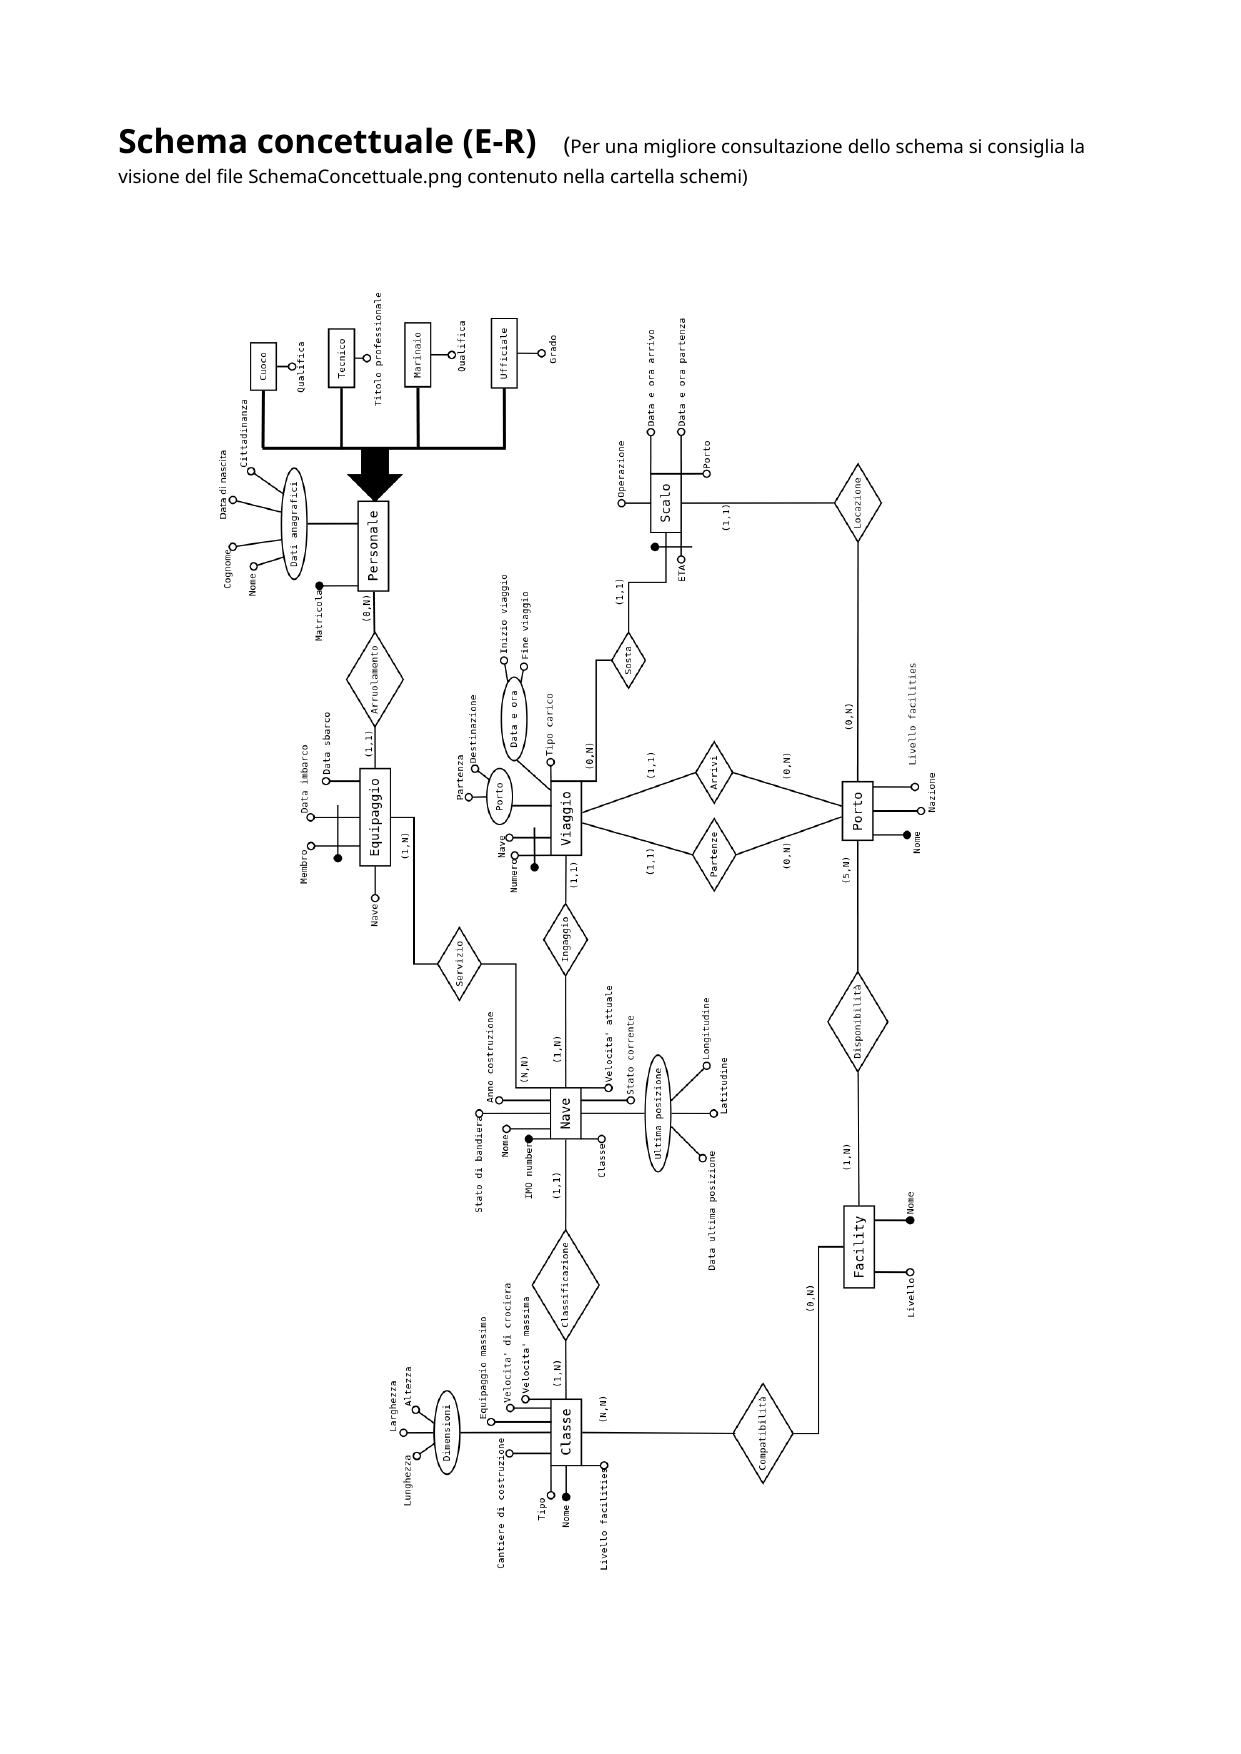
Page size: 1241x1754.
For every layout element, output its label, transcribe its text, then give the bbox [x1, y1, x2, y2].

text Schema concettuale (E-R) (Per una migliore consultazione dello schema si consiglia la visione del file SchemaConcettuale.png contenuto nella cartella schemi) [118, 118, 1122, 189]
picture [165, 231, 991, 1645]
